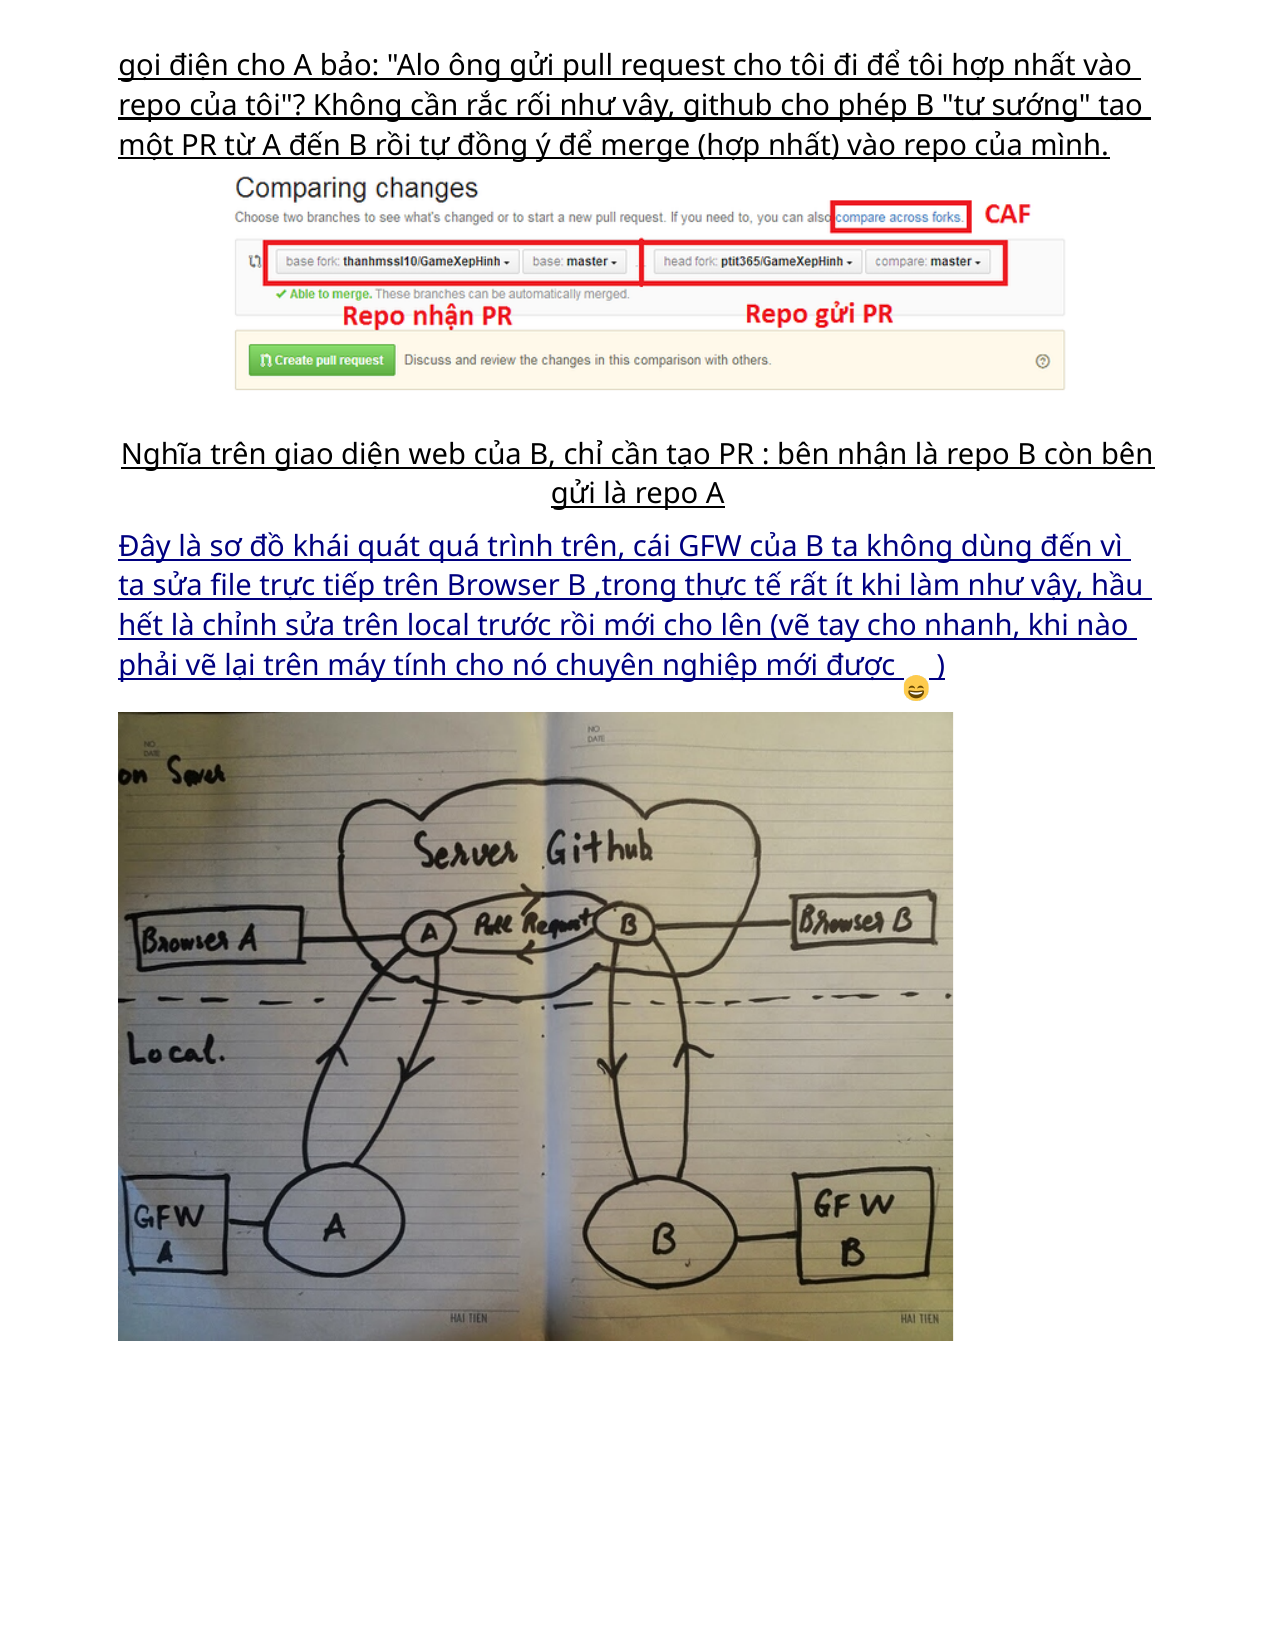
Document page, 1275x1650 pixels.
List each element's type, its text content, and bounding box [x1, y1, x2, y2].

text Đây là sơ đồ khái quát quá trình trên, cái GFW của B ta không dùng đến vì ta sửa file trực tiếp trên Browser B ,trong thực tế rất ít khi làm như vậy, hầu hết là chỉnh sửa trên local trước rồi mới cho lên (vẽ tay cho nhanh, khi nào phải vẽ lại trên máy tính cho nó chuyên nghiệp mới được ) [118, 525, 1157, 700]
text gọi điện cho A bảo: "Alo ông gửi pull request cho tôi đi để tôi hợp nhất vào repo của tôi"? Không cần rắc rối như vậy, github cho phép B "tự sướng" tạo một PR từ A đến B rồi tự đồng ý để merge (hợp nhất) vào repo của mình. [118, 44, 1157, 163]
text Nghĩa trên giao diện web của B, chỉ cần tạo PR : bên nhận là repo B còn bên gửi là repo A [118, 393, 1157, 512]
